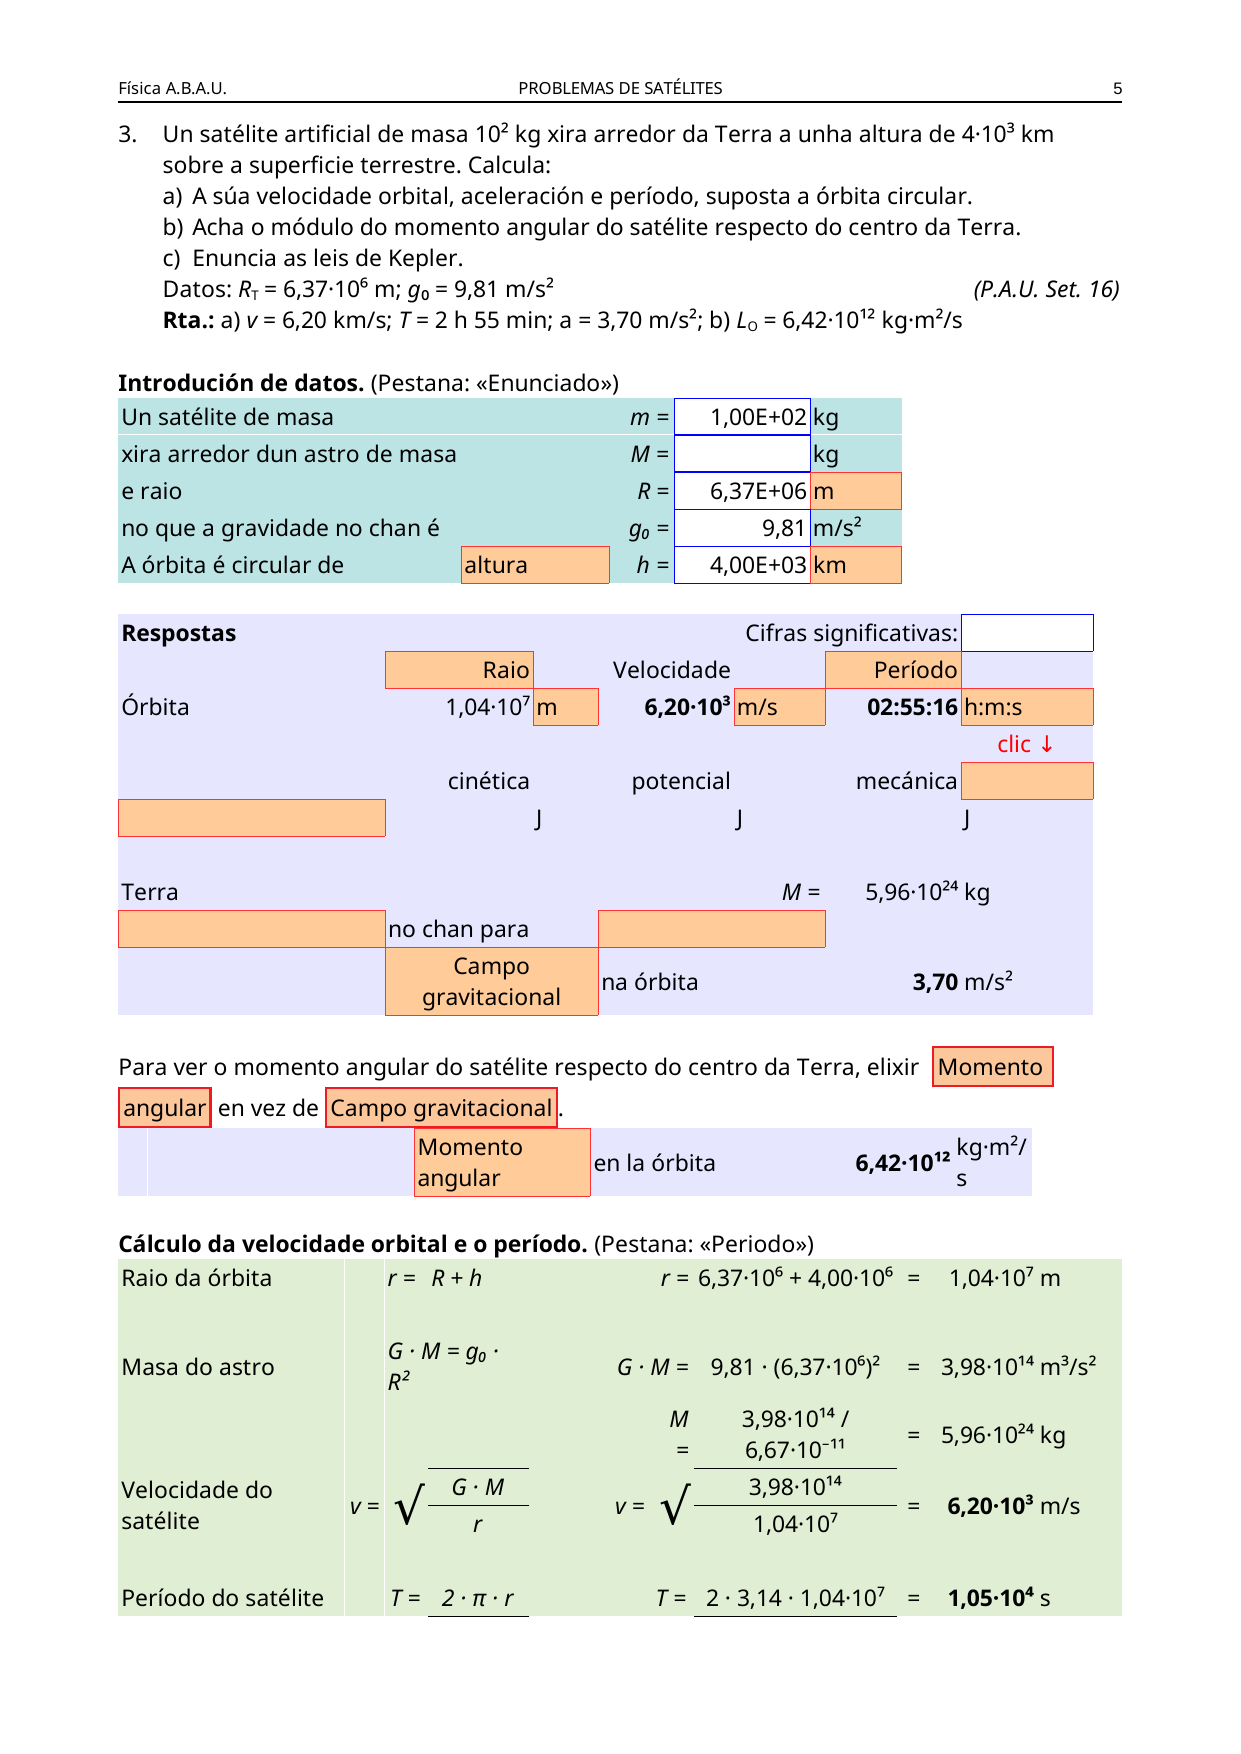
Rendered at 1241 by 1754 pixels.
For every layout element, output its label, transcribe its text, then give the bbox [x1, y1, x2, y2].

table_cell [533, 762, 598, 799]
table_cell T = [650, 1579, 694, 1616]
table_cell 3,70 [825, 947, 961, 1015]
table_cell [461, 509, 609, 546]
table_cell Raio [386, 652, 533, 688]
table_cell m/s² [811, 510, 902, 546]
table_cell √ [650, 1468, 694, 1542]
table_cell = [897, 1468, 931, 1542]
table_cell [385, 1542, 428, 1579]
table_cell [1037, 1295, 1122, 1332]
text Cálculo da velocidade orbital e o período. (Pestana: «Periodo») [118, 1227, 1122, 1258]
table_header [461, 398, 609, 434]
table_header [385, 614, 533, 651]
subtitle Enuncia as leis de Kepler. [162, 242, 1122, 273]
text Introdución de datos. (Pestana: «Enunciado») [118, 366, 1122, 397]
table_cell [650, 1542, 694, 1579]
table_header 6,42·10¹² [818, 1128, 953, 1196]
table_cell Velocidade do satélite [118, 1468, 344, 1542]
table_cell 02:55:16 [826, 689, 961, 725]
table_cell m/s [735, 689, 825, 725]
table_cell [385, 1295, 428, 1332]
table_cell 3,98·10¹⁴ [931, 1332, 1037, 1400]
table_cell [529, 1295, 602, 1332]
table_header [118, 1128, 147, 1196]
table_header [726, 1128, 818, 1196]
table_cell 3,98·10¹⁴ [694, 1469, 897, 1505]
table_cell [118, 948, 385, 1015]
table_cell 6,20·10³ [599, 688, 734, 725]
table_cell [529, 1332, 602, 1400]
table_cell [118, 1400, 344, 1468]
table_header Un satélite de masa [118, 398, 461, 434]
table_cell [598, 873, 734, 910]
table_cell [345, 1400, 384, 1468]
table_cell cinética [385, 762, 533, 799]
table_cell h:m:s [962, 689, 1093, 725]
table_cell [961, 910, 1093, 947]
table_header Raio da órbita [118, 1259, 344, 1295]
table_cell [806, 1295, 897, 1332]
table_cell [650, 1295, 694, 1332]
subtitle Un satélite artificial de masa 10² kg xira arredor da Terra a unha altura de 4·10³ km sobre a superficie terrestre. Calcula: [118, 118, 1122, 180]
table_cell G · M = g₀ · R² [385, 1332, 529, 1400]
table_cell [345, 1295, 384, 1332]
table_cell v = [345, 1468, 384, 1542]
table_cell Período do satélite [118, 1579, 344, 1616]
table_cell 1,05·10⁴ [931, 1579, 1037, 1616]
table_cell km [811, 547, 901, 583]
table_cell [533, 873, 598, 910]
table_cell [385, 873, 533, 910]
table_cell [529, 1505, 602, 1542]
table_cell [529, 1579, 602, 1616]
subtitle Acha o módulo do momento angular do satélite respecto do centro da Terra. [162, 211, 1122, 242]
table_cell e raio [118, 472, 461, 509]
table_header = [897, 1259, 931, 1295]
table_cell [1037, 1542, 1122, 1579]
table_cell [598, 725, 734, 762]
table_cell na órbita [599, 948, 734, 1015]
table_header Cifras significativas: [734, 614, 961, 651]
table_cell Masa do astro [118, 1332, 344, 1400]
table_cell J [533, 799, 598, 836]
table_header Respostas [118, 614, 385, 651]
table_cell [826, 910, 961, 947]
table_cell [428, 1542, 529, 1579]
table_cell Terra [118, 873, 385, 910]
table_cell [118, 762, 385, 799]
table_header [529, 1259, 602, 1295]
table_cell [598, 836, 825, 873]
table_cell Velocidade [598, 651, 734, 688]
table_cell [825, 836, 961, 873]
table_cell m [811, 473, 901, 509]
table_cell [931, 1295, 1037, 1332]
table_cell v = [602, 1468, 650, 1542]
table_cell [533, 836, 598, 873]
table_cell [385, 725, 533, 762]
table_cell [602, 1295, 650, 1332]
table_cell J [734, 799, 825, 836]
table_cell [897, 1295, 931, 1332]
table_cell [602, 1542, 650, 1579]
table_cell [428, 1295, 529, 1332]
table_header [345, 1259, 384, 1295]
table_cell G · M [428, 1469, 529, 1505]
table_cell [118, 1542, 344, 1579]
table_cell [962, 763, 1093, 799]
table_header 1,04·10⁷ [931, 1259, 1037, 1295]
table_cell [602, 1579, 650, 1616]
table_cell 2 · 3,14 · 1,04·10⁷ [694, 1579, 897, 1616]
table_cell [385, 1400, 428, 1468]
table_cell no chan para [386, 910, 598, 947]
table_cell [118, 651, 385, 688]
table_cell [345, 1332, 384, 1400]
table_header en la órbita [591, 1128, 726, 1196]
table_cell Órbita [118, 688, 385, 725]
table_cell [118, 725, 385, 762]
table_header m = [609, 398, 674, 434]
table_cell [428, 1400, 529, 1468]
table_cell [734, 948, 825, 1015]
table_cell [897, 1542, 931, 1579]
table_cell [962, 652, 1093, 688]
table_cell s [1037, 1579, 1122, 1616]
table_header 1,00E+02 [675, 399, 810, 434]
text Rta.: a) v = 6,20 km/s; T = 2 h 55 min; a = 3,70 m/s²; b) LO = 6,42·10¹² kg·m²/s [162, 304, 1122, 335]
table_cell √ [385, 1468, 428, 1542]
table_cell A órbita é circular de [118, 546, 461, 583]
table_cell [119, 911, 385, 947]
table_cell kg [961, 873, 1093, 910]
table_header R + h [428, 1259, 529, 1295]
table_cell m/s [1037, 1468, 1122, 1542]
table_cell [825, 799, 961, 836]
table_cell 4,00E+03 [675, 547, 810, 583]
table_cell 9,81 [675, 510, 810, 546]
table_cell [345, 1579, 384, 1616]
table_cell kg [1037, 1400, 1122, 1468]
table_cell g₀ = [609, 509, 674, 546]
table_cell 2 · π · r [428, 1579, 529, 1616]
table_header 6,37·10⁶ + 4,00·10⁶ [694, 1259, 897, 1295]
table_header Momento angular [415, 1129, 590, 1196]
table_header m [1037, 1259, 1122, 1295]
table_cell M = [609, 435, 674, 472]
table_cell mecánica [825, 762, 961, 799]
table_cell xira arredor dun astro de masa [118, 435, 461, 472]
table_cell [386, 799, 533, 836]
table_cell [694, 1295, 806, 1332]
table_cell h = [610, 546, 674, 583]
table_cell [529, 1542, 602, 1579]
table_cell [529, 1400, 602, 1468]
table_cell m [534, 689, 598, 725]
table_cell Período [826, 652, 961, 688]
text Datos: RT = 6,37·10⁶ m; g₀ = 9,81 m/s² (P.A.U. Set. 16) [162, 273, 1122, 304]
table_cell [534, 651, 598, 688]
table_cell 3,98·10¹⁴ / 6,67·10⁻¹¹ [694, 1400, 897, 1468]
table_cell altura [462, 547, 609, 583]
table_cell [931, 1542, 1037, 1579]
table_cell [533, 726, 598, 762]
table_cell [694, 1542, 897, 1579]
table_cell M = [650, 1400, 694, 1468]
table_cell = [897, 1400, 931, 1468]
table_cell 1,04·10⁷ [694, 1506, 897, 1542]
table_cell G · M = [602, 1332, 694, 1400]
table_cell [345, 1542, 384, 1579]
table_cell [825, 725, 961, 762]
table_cell 1,04·10⁷ [385, 689, 533, 725]
table_cell 5,96·10²⁴ [825, 873, 961, 910]
table_cell [119, 800, 385, 836]
table_cell = [897, 1579, 931, 1616]
table_cell = [897, 1332, 931, 1400]
table_cell T = [385, 1579, 428, 1616]
table_cell [385, 836, 533, 873]
table_cell [734, 762, 825, 799]
table_cell 6,37E+06 [675, 473, 810, 509]
table_cell no que a gravidade no chan é [118, 509, 461, 546]
table_cell 5,96·10²⁴ [931, 1400, 1037, 1468]
table_cell R = [609, 472, 674, 509]
table_cell r [428, 1506, 529, 1542]
table_cell M = [734, 873, 825, 910]
table_header [598, 614, 734, 651]
table_cell [598, 799, 734, 836]
table_cell 9,81 · (6,37·10⁶)² [694, 1332, 897, 1400]
table_header kg·m²/s [953, 1128, 1032, 1196]
table_cell m/s² [961, 947, 1093, 1015]
table_cell [461, 472, 609, 509]
table_cell kg [811, 435, 902, 472]
table_cell J [961, 800, 1093, 836]
table_cell [461, 435, 609, 472]
table_header [148, 1128, 414, 1196]
table_cell [961, 836, 1093, 873]
table_header kg [811, 398, 902, 434]
table_cell [675, 436, 810, 471]
table_cell [599, 911, 825, 947]
table_header [533, 614, 598, 651]
table_cell [734, 726, 825, 762]
table_cell clic ↓ [961, 726, 1093, 762]
table_cell [602, 1400, 650, 1468]
table_cell m³/s² [1037, 1332, 1122, 1400]
text Para ver o momento angular do satélite respecto do centro da Terra, elixir Momento angular en vez de Campo gravitacional. [118, 1046, 1122, 1128]
table_cell [118, 837, 385, 873]
table_header r = [385, 1259, 428, 1295]
table_cell potencial [598, 762, 734, 799]
table_cell Campo gravitacional [386, 948, 598, 1015]
table_header [602, 1259, 650, 1295]
table_cell 6,20·10³ [931, 1468, 1037, 1542]
table_header r = [650, 1259, 694, 1295]
table_cell [734, 651, 825, 688]
subtitle A súa velocidade orbital, aceleración e período, suposta a órbita circular. [162, 180, 1122, 211]
table_header [962, 615, 1093, 651]
table_cell [118, 1295, 344, 1332]
table_cell [529, 1468, 602, 1505]
